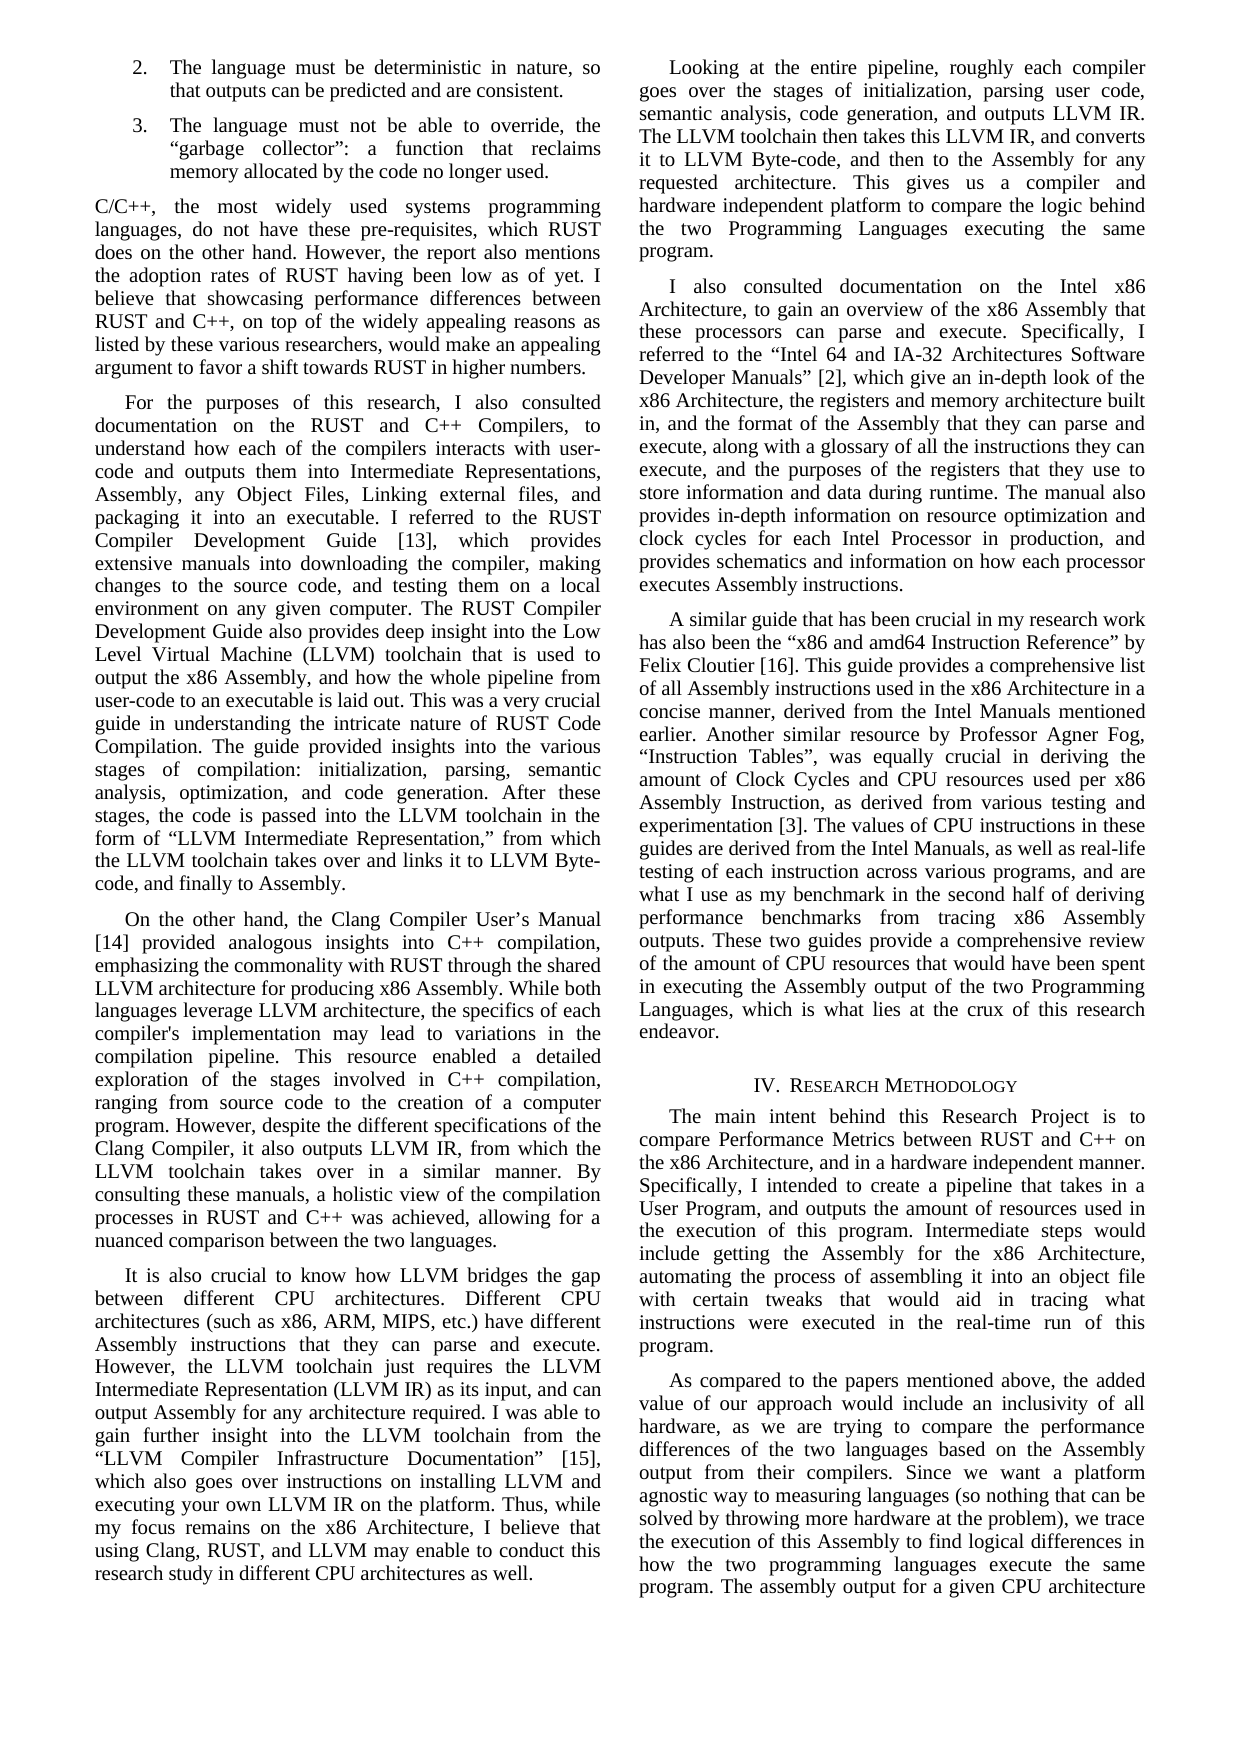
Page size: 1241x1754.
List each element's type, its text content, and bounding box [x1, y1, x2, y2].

subtitle Research Methodology [639, 1073, 1146, 1097]
text Looking at the entire pipeline, roughly each compiler goes over the stages of initialization, parsing user code, semantic analysis, code generation, and outputs LLVM IR. The LLVM toolchain then takes this LLVM IR, and converts it to LLVM Byte-code, and then to the Assembly for any requested architecture. This gives us a compiler and hardware independent platform to compare the logic behind the two Programming Languages executing the same program. [639, 56, 1146, 262]
text It is also crucial to know how LLVM bridges the gap between different CPU architectures. Different CPU architectures (such as x86, ARM, MIPS, etc.) have different Assembly instructions that they can parse and execute. However, the LLVM toolchain just requires the LLVM Intermediate Representation (LLVM IR) as its input, and can output Assembly for any architecture required. I was able to gain further insight into the LLVM toolchain from the “LLVM Compiler Infrastructure Documentation” [15], which also goes over instructions on installing LLVM and executing your own LLVM IR on the platform. Thus, while my focus remains on the x86 Architecture, I believe that using Clang, RUST, and LLVM may enable to conduct this research study in different CPU architectures as well. [94, 1264, 601, 1585]
text C/C++, the most widely used systems programming languages, do not have these pre-requisites, which RUST does on the other hand. However, the report also mentions the adoption rates of RUST having been low as of yet. I believe that showcasing performance differences between RUST and C++, on top of the widely appealing reasons as listed by these various researchers, would make an appealing argument to favor a shift towards RUST in higher numbers. [94, 196, 601, 379]
text As compared to the papers mentioned above, the added value of our approach would include an inclusivity of all hardware, as we are trying to compare the performance differences of the two languages based on the Assembly output from their compilers. Since we want a platform agnostic way to measuring languages (so nothing that can be solved by throwing more hardware at the problem), we trace the execution of this Assembly to find logical differences in how the two programming languages execute the same program. The assembly output for a given CPU architecture [639, 1369, 1146, 1598]
text On the other hand, the Clang Compiler User’s Manual [14] provided analogous insights into C++ compilation, emphasizing the commonality with RUST through the shared LLVM architecture for producing x86 Assembly. While both languages leverage LLVM architecture, the specifics of each compiler's implementation may lead to variations in the compilation pipeline. This resource enabled a detailed exploration of the stages involved in C++ compilation, ranging from source code to the creation of a computer program. However, despite the different specifications of the Clang Compiler, it also outputs LLVM IR, from which the LLVM toolchain takes over in a similar manner. By consulting these manuals, a holistic view of the compilation processes in RUST and C++ was achieved, allowing for a nuanced comparison between the two languages. [94, 908, 601, 1252]
text For the purposes of this research, I also consulted documentation on the RUST and C++ Compilers, to understand how each of the compilers interacts with user-code and outputs them into Intermediate Representations, Assembly, any Object Files, Linking external files, and packaging it into an executable. I referred to the RUST Compiler Development Guide [13], which provides extensive manuals into downloading the compiler, making changes to the source code, and testing them on a local environment on any given computer. The RUST Compiler Development Guide also provides deep insight into the Low Level Virtual Machine (LLVM) toolchain that is used to output the x86 Assembly, and how the whole pipeline from user-code to an executable is laid out. This was a very crucial guide in understanding the intricate nature of RUST Code Compilation. The guide provided insights into the various stages of compilation: initialization, parsing, semantic analysis, optimization, and code generation. After these stages, the code is passed into the LLVM toolchain in the form of “LLVM Intermediate Representation,” from which the LLVM toolchain takes over and links it to LLVM Byte-code, and finally to Assembly. [94, 391, 601, 895]
text The main intent behind this Research Project is to compare Performance Metrics between RUST and C++ on the x86 Architecture, and in a hardware independent manner. Specifically, I intended to create a pipeline that takes in a User Program, and outputs the amount of resources used in the execution of this program. Intermediate steps would include getting the Assembly for the x86 Architecture, automating the process of assembling it into an object file with certain tweaks that would aid in tracing what instructions were executed in the real-time run of this program. [639, 1105, 1146, 1357]
list The language must be deterministic in nature, so that outputs can be predicted and are consistent. [132, 56, 601, 102]
text A similar guide that has been crucial in my research work has also been the “x86 and amd64 Instruction Reference” by Felix Cloutier [16]. This guide provides a comprehensive list of all Assembly instructions used in the x86 Architecture in a concise manner, derived from the Intel Manuals mentioned earlier. Another similar resource by Professor Agner Fog, “Instruction Tables”, was equally crucial in deriving the amount of Clock Cycles and CPU resources used per x86 Assembly Instruction, as derived from various testing and experimentation [3]. The values of CPU instructions in these guides are derived from the Intel Manuals, as well as real-life testing of each instruction across various programs, and are what I use as my benchmark in the second half of deriving performance benchmarks from tracing x86 Assembly outputs. These two guides provide a comprehensive review of the amount of CPU resources that would have been spent in executing the Assembly output of the two Programming Languages, which is what lies at the crux of this research endeavor. [639, 608, 1146, 1043]
text I also consulted documentation on the Intel x86 Architecture, to gain an overview of the x86 Assembly that these processors can parse and execute. Specifically, I referred to the “Intel 64 and IA-32 Architectures Software Developer Manuals” [2], which give an in-depth look of the x86 Architecture, the registers and memory architecture built in, and the format of the Assembly that they can parse and execute, along with a glossary of all the instructions they can execute, and the purposes of the registers that they use to store information and data during runtime. The manual also provides in-depth information on resource optimization and clock cycles for each Intel Processor in production, and provides schematics and information on how each processor executes Assembly instructions. [639, 275, 1146, 596]
list The language must not be able to override, the “garbage collector”: a function that reclaims memory allocated by the code no longer used. [132, 114, 601, 183]
